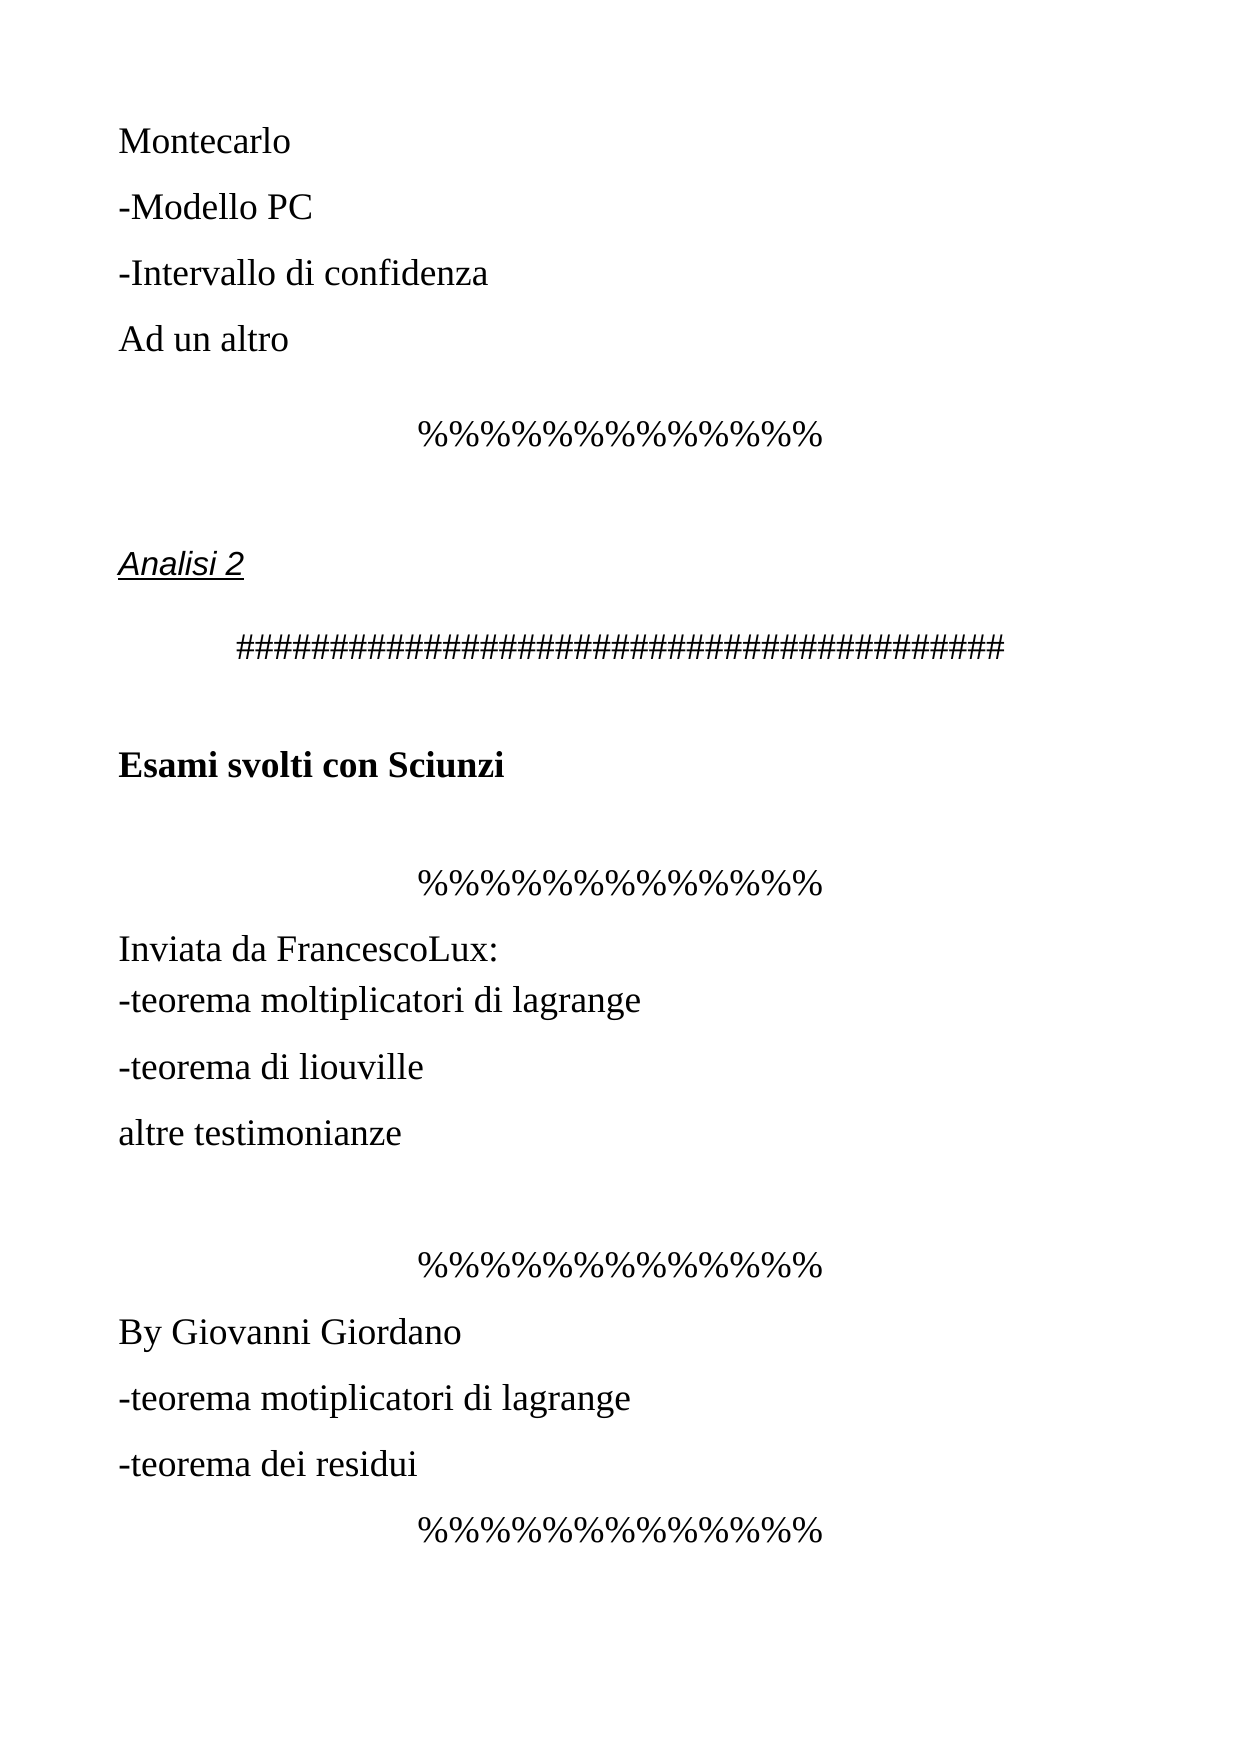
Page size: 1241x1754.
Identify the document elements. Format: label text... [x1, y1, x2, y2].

text -teorema dei residui [118, 1442, 1122, 1485]
text altre testimonianze [118, 1110, 1122, 1153]
text %%%%%%%%%%%%% [118, 1508, 1122, 1551]
text %%%%%%%%%%%%% [118, 1243, 1122, 1286]
text Esami svolti con Sciunzi [118, 690, 1122, 837]
subtitle Analisi 2 [118, 544, 1122, 583]
text ######################################### [118, 624, 1122, 667]
text %%%%%%%%%%%%% [118, 860, 1122, 903]
text -Intervallo di confidenza [118, 251, 1122, 294]
text Ad un altro [118, 317, 1122, 360]
text -Modello PC [118, 184, 1122, 227]
text By Giovanni Giordano [118, 1309, 1122, 1352]
text -teorema di liouville [118, 1044, 1122, 1087]
text Inviata da FrancescoLux: -teorema moltiplicatori di lagrange [118, 926, 1122, 1021]
text Montecarlo [118, 118, 1122, 161]
text -teorema motiplicatori di lagrange [118, 1375, 1122, 1418]
text %%%%%%%%%%%%% [118, 412, 1122, 455]
